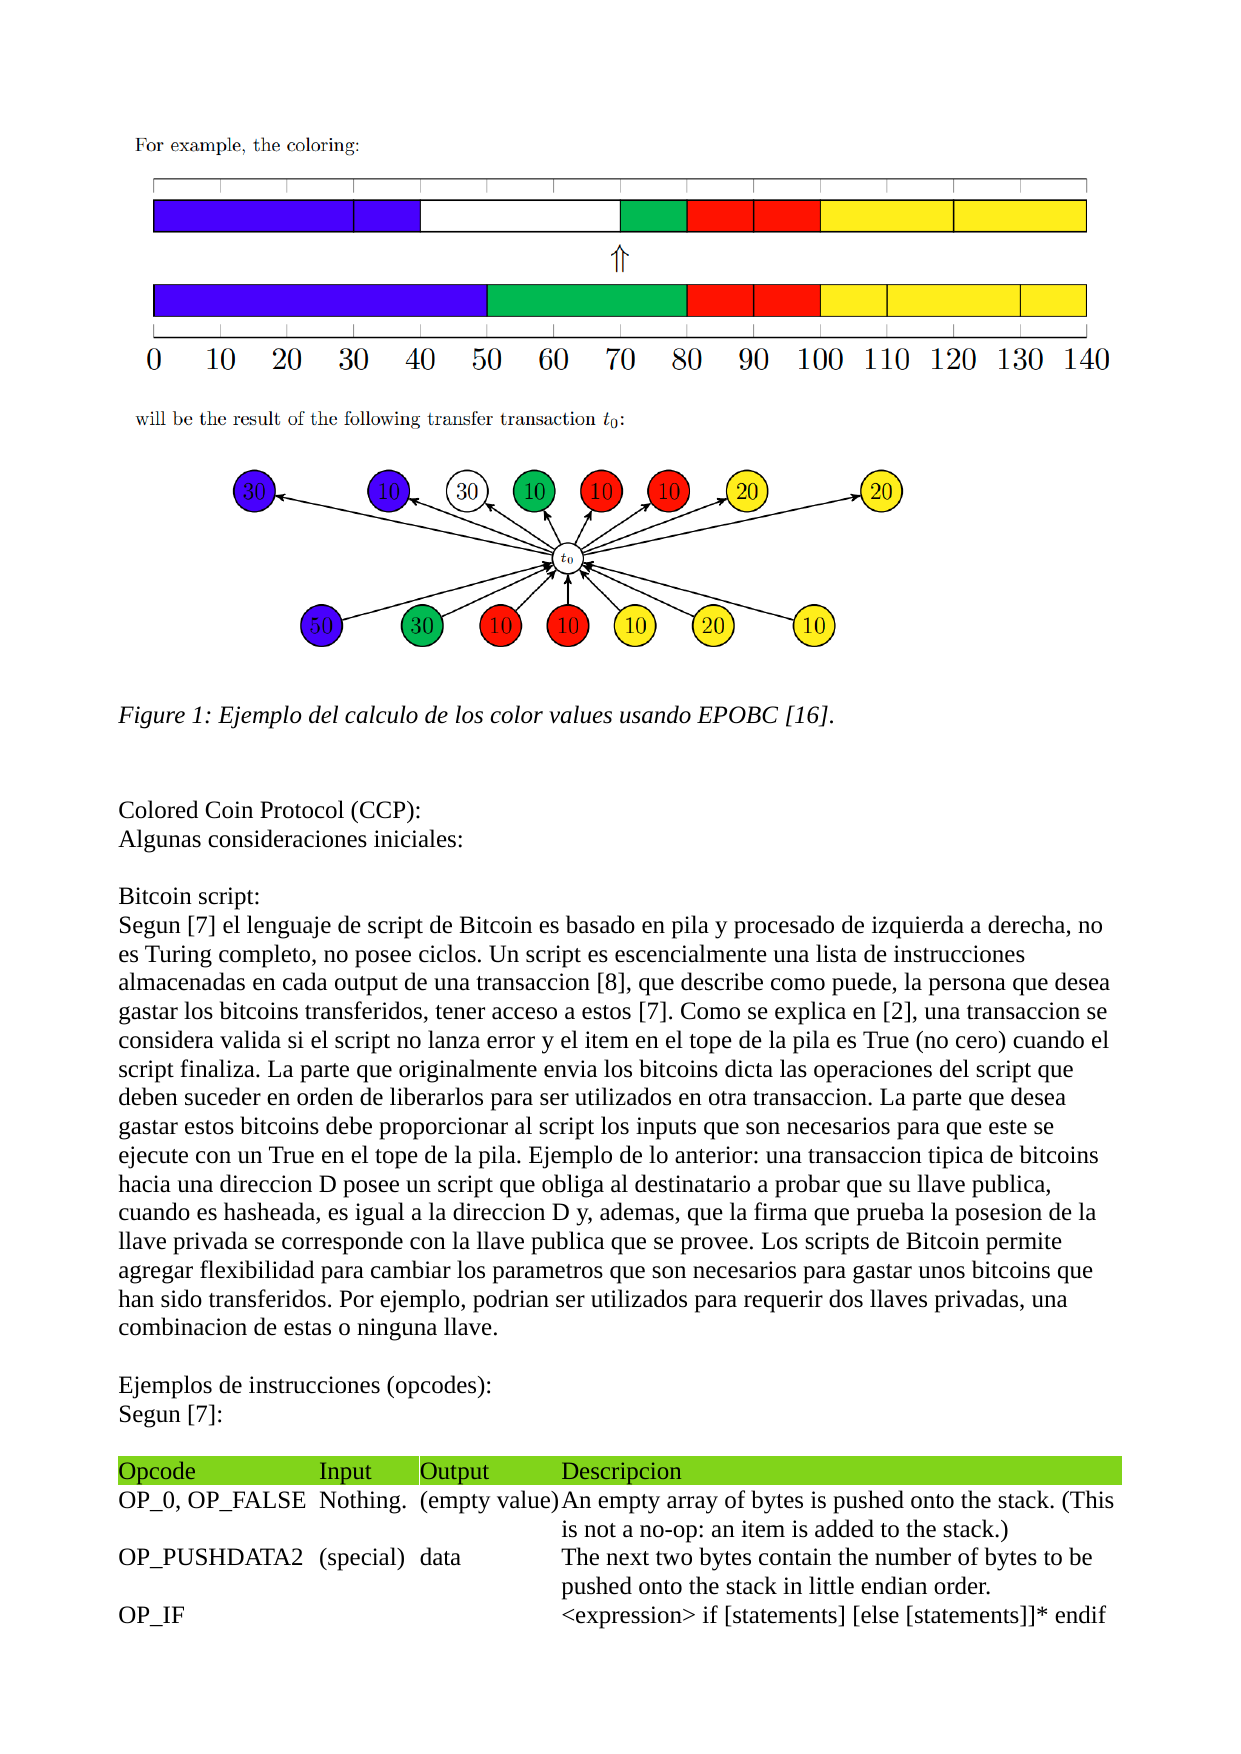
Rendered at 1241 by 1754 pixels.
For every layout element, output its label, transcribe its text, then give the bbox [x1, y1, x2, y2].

table_cell [420, 1600, 561, 1629]
table_cell <expression> if [statements] [else [statements]]* endif [561, 1600, 1122, 1629]
table_cell OP_PUSHDATA2 [118, 1543, 319, 1600]
table_cell OP_IF [118, 1600, 319, 1629]
table_cell [319, 1600, 419, 1629]
text Segun [7] el lenguaje de script de Bitcoin es basado en pila y procesado de izquierda a derecha, no es Turing completo, no posee ciclos. Un script es escencialmente una lista de instrucciones almacenadas en cada output de una transaccion [8], que describe como puede, la persona que desea gastar los bitcoins transferidos, tener acceso a estos [7]. Como se explica en [2], una transaccion se considera valida si el script no lanza error y el item en el tope de la pila es True (no cero) cuando el script finaliza. La parte que originalmente envia los bitcoins dicta las operaciones del script que deben suceder en orden de liberarlos para ser utilizados en otra transaccion. La parte que desea gastar estos bitcoins debe proporcionar al script los inputs que son necesarios para que este se ejecute con un True en el tope de la pila. Ejemplo de lo anterior: una transaccion tipica de bitcoins hacia una direccion D posee un script que obliga al destinatario a probar que su llave publica, cuando es hasheada, es igual a la direccion D y, ademas, que la firma que prueba la posesion de la llave privada se corresponde con la llave publica que se provee. Los scripts de Bitcoin permite agregar flexibilidad para cambiar los parametros que son necesarios para gastar unos bitcoins que han sido transferidos. Por ejemplo, podrian ser utilizados para requerir dos llaves privadas, una combinacion de estas o ninguna llave. [118, 910, 1122, 1341]
table_cell An empty array of bytes is pushed onto the stack. (This is not a no-op: an item is added to the stack.) [561, 1485, 1122, 1542]
table_header Output [420, 1456, 561, 1485]
table_cell data [420, 1543, 561, 1600]
picture [118, 130, 1123, 701]
table_header Opcode [118, 1456, 319, 1485]
table_cell OP_0, OP_FALSE [118, 1485, 319, 1542]
table_header Descripcion [561, 1456, 1122, 1485]
text Figure 1: Ejemplo del calculo de los color values usando EPOBC [16]. [118, 701, 1122, 729]
text Algunas consideraciones iniciales: [118, 824, 1122, 852]
text Colored Coin Protocol (CCP): [118, 795, 1122, 824]
table_cell (special) [319, 1543, 419, 1600]
text Bitcoin script: [118, 881, 1122, 910]
table_cell The next two bytes contain the number of bytes to be pushed onto the stack in little endian order. [561, 1543, 1122, 1600]
table_cell (empty value) [420, 1485, 561, 1542]
text Ejemplos de instrucciones (opcodes): [118, 1370, 1122, 1399]
table_header Input [319, 1456, 419, 1485]
text Segun [7]: [118, 1399, 1122, 1427]
table_cell Nothing. [319, 1485, 419, 1542]
